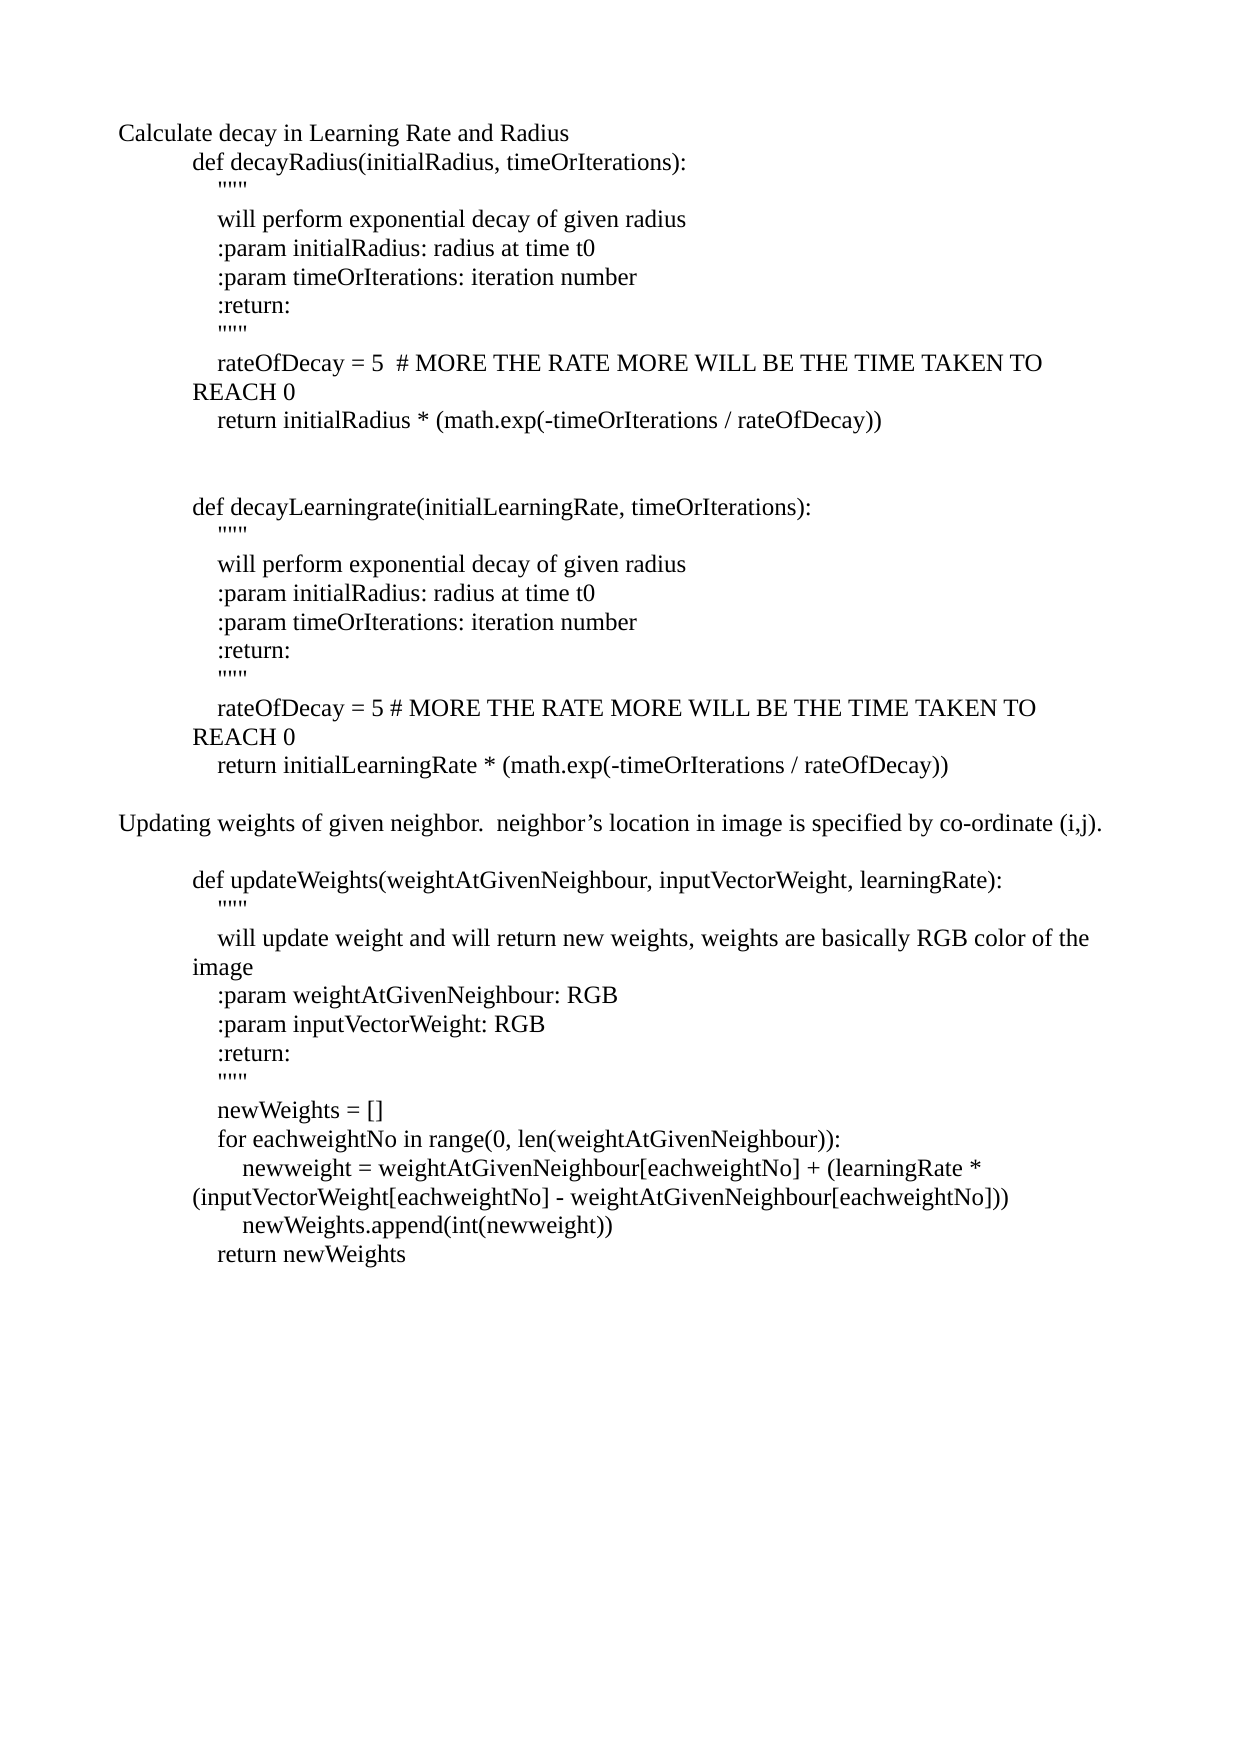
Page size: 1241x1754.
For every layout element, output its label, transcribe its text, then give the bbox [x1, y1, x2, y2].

text newWeights = [] [192, 1096, 1122, 1124]
text :return: [192, 636, 1122, 664]
text def updateWeights(weightAtGivenNeighbour, inputVectorWeight, learningRate): [192, 866, 1122, 894]
text :return: [192, 1038, 1122, 1067]
text return newWeights [192, 1239, 1122, 1268]
text :return: [192, 291, 1122, 319]
text """ [192, 319, 1122, 348]
text """ [192, 664, 1122, 693]
text rateOfDecay = 5 # MORE THE RATE MORE WILL BE THE TIME TAKEN TO REACH 0 [192, 348, 1122, 406]
text for eachweightNo in range(0, len(weightAtGivenNeighbour)): [192, 1124, 1122, 1153]
text """ [192, 521, 1122, 549]
text return initialRadius * (math.exp(-timeOrIterations / rateOfDecay)) [192, 406, 1122, 434]
text :param timeOrIterations: iteration number [192, 607, 1122, 636]
text rateOfDecay = 5 # MORE THE RATE MORE WILL BE THE TIME TAKEN TO REACH 0 [192, 693, 1122, 751]
text :param initialRadius: radius at time t0 [192, 578, 1122, 607]
text newweight = weightAtGivenNeighbour[eachweightNo] + (learningRate * (inputVectorWeight[eachweightNo] - weightAtGivenNeighbour[eachweightNo])) [192, 1153, 1122, 1211]
text will update weight and will return new weights, weights are basically RGB color of the image [192, 923, 1122, 981]
text def decayLearningrate(initialLearningRate, timeOrIterations): [192, 492, 1122, 521]
text """ [192, 894, 1122, 923]
text def decayRadius(initialRadius, timeOrIterations): [192, 147, 1122, 176]
text :param initialRadius: radius at time t0 [192, 233, 1122, 262]
text newWeights.append(int(newweight)) [192, 1211, 1122, 1239]
text """ [192, 176, 1122, 204]
text :param weightAtGivenNeighbour: RGB [192, 981, 1122, 1009]
text will perform exponential decay of given radius [192, 549, 1122, 578]
text :param inputVectorWeight: RGB [192, 1009, 1122, 1038]
text Updating weights of given neighbor. neighbor’s location in image is specified by co-ordinate (i,j). [118, 808, 1122, 837]
text :param timeOrIterations: iteration number [192, 262, 1122, 291]
text Calculate decay in Learning Rate and Radius [118, 118, 1122, 147]
text will perform exponential decay of given radius [192, 204, 1122, 233]
text """ [192, 1067, 1122, 1096]
text return initialLearningRate * (math.exp(-timeOrIterations / rateOfDecay)) [192, 751, 1122, 779]
